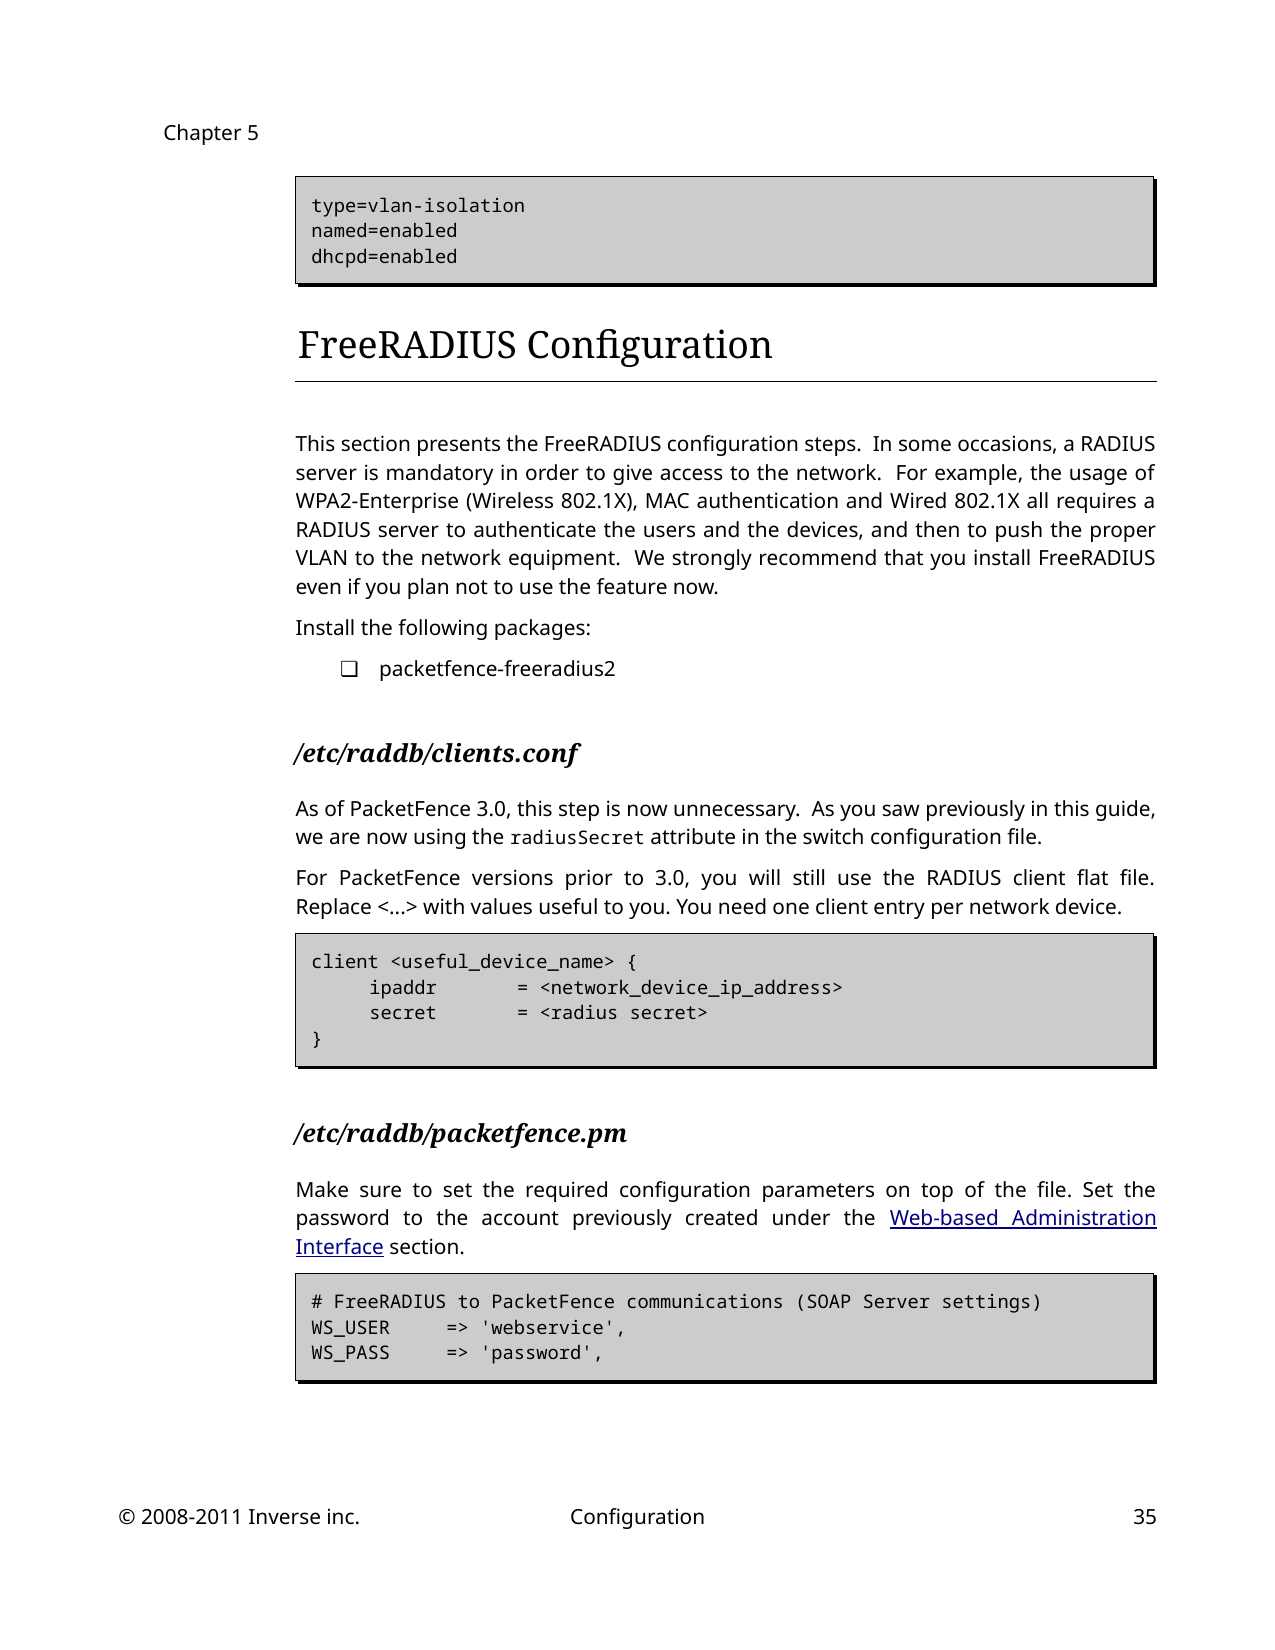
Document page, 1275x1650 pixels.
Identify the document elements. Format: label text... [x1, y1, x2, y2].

list ❏ packetfence-freeradius2 [340, 654, 1157, 682]
subtitle FreeRADIUS Configuration [295, 318, 1157, 381]
subtitle /etc/raddb/packetfence.pm [257, 1116, 1157, 1150]
subtitle /etc/raddb/clients.conf [257, 736, 1157, 769]
text Make sure to set the required configuration parameters on top of the file. Set the password to the account previously created under the Web-based Administration Interface section. [295, 1175, 1157, 1260]
text This section presents the FreeRADIUS configuration steps. In some occasions, a RADIUS server is mandatory in order to give access to the network. For example, the usage of WPA2-Enterprise (Wireless 802.1X), MAC authentication and Wired 802.1X all requires a RADIUS server to authenticate the users and the devices, and then to push the proper VLAN to the network equipment. We strongly recommend that you install FreeRADIUS even if you plan not to use the feature now. [295, 429, 1157, 600]
text type=vlan-isolation named=enabled dhcpd=enabled [296, 177, 1153, 283]
text Install the following packages: [295, 613, 1157, 641]
text For PacketFence versions prior to 3.0, you will still use the RADIUS client flat file. Replace <...> with values useful to you. You need one client entry per network device. [295, 863, 1157, 920]
text client <useful_device_name> { ipaddr = <network_device_ip_address> secret = <radius secret> } [296, 934, 1153, 1066]
text # FreeRADIUS to PacketFence communications (SOAP Server settings) WS_USER => 'webservice', WS_PASS => 'password', [296, 1274, 1153, 1380]
text As of PacketFence 3.0, this step is now unnecessary. As you saw previously in this guide, we are now using the radiusSecret attribute in the switch configuration file. [295, 794, 1157, 851]
